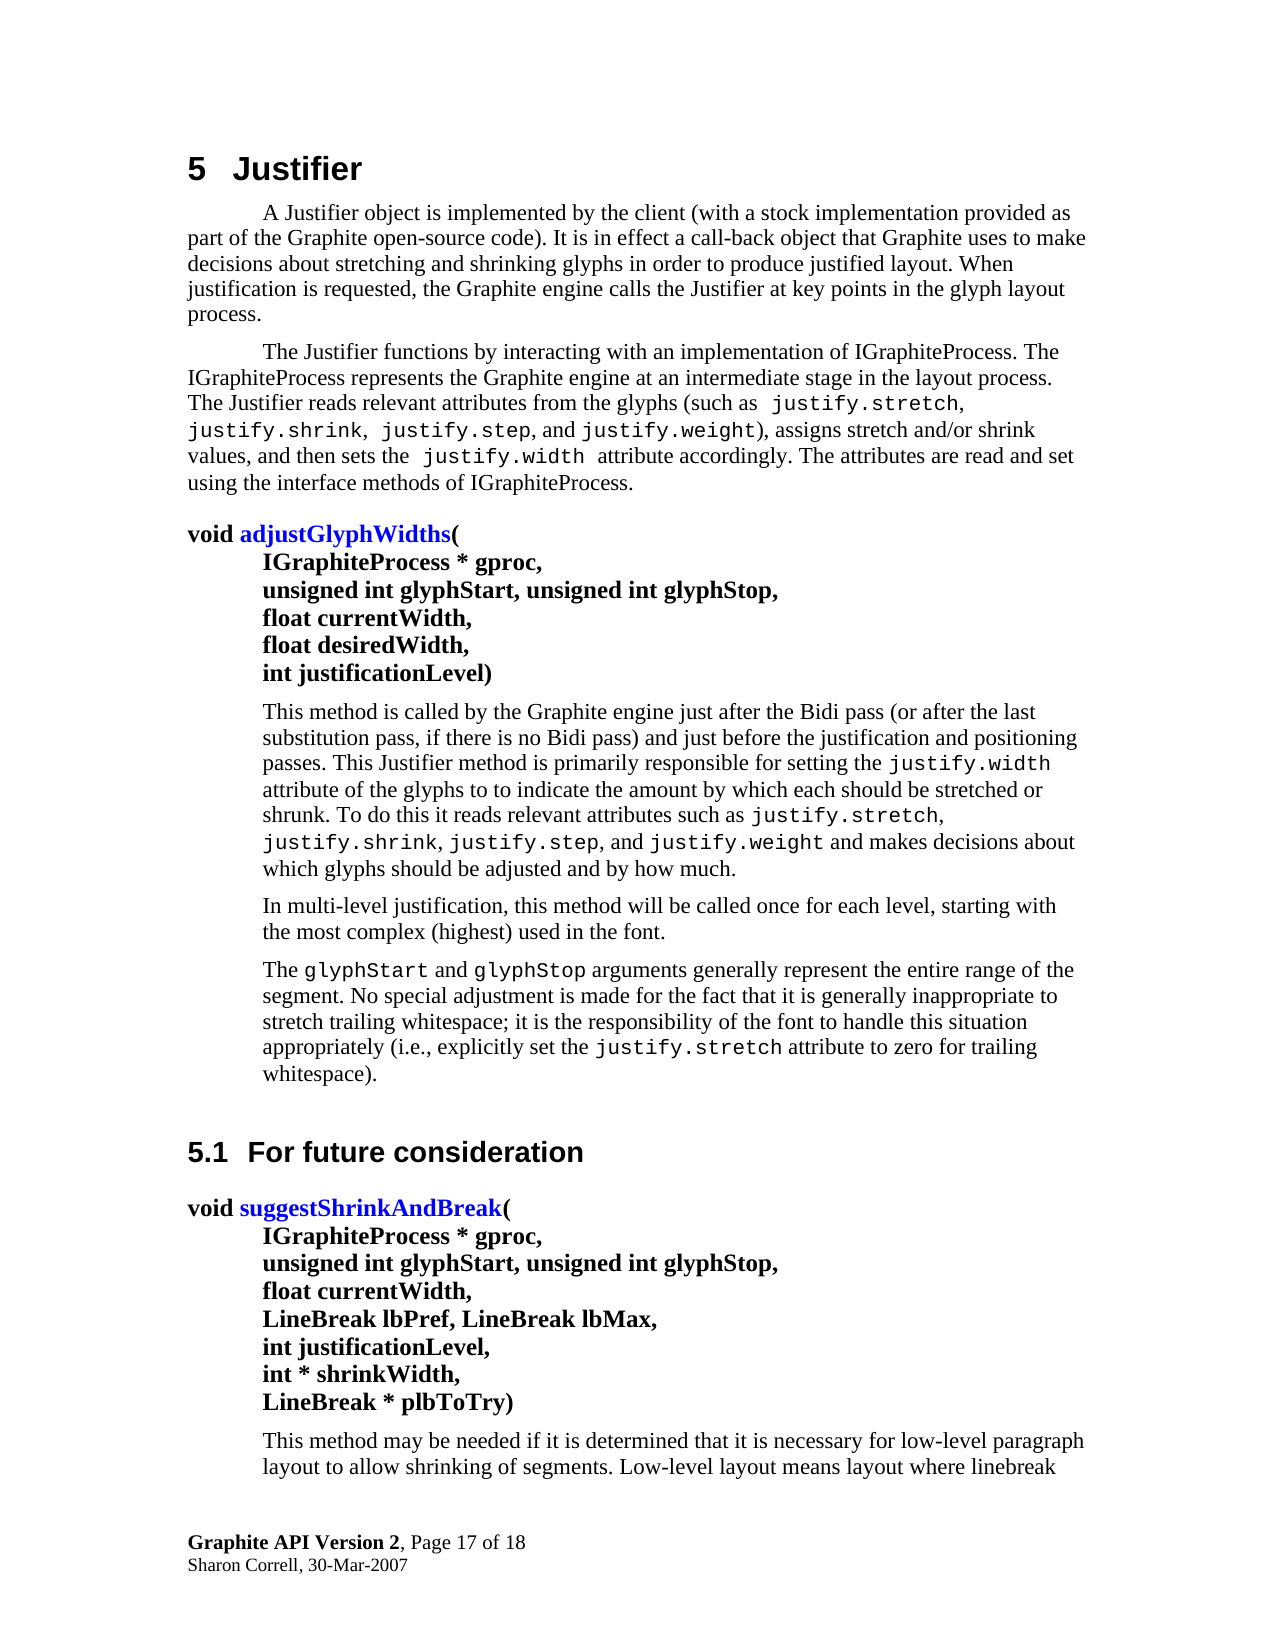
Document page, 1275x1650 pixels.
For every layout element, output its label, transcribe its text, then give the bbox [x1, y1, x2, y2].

text This method may be needed if it is determined that it is necessary for low-level paragraph layout to allow shrinking of segments. Low-level layout means layout where linebreak [262, 1428, 1087, 1479]
text void adjustGlyphWidths( IGraphiteProcess * gproc, unsigned int glyphStart, unsigned int glyphStop, float currentWidth, float desiredWidth, int justificationLevel) [187, 521, 1087, 687]
subtitle Justifier [187, 150, 1087, 187]
text In multi-level justification, this method will be called once for each level, starting with the most complex (highest) used in the font. [262, 893, 1087, 944]
text void suggestShrinkAndBreak( IGraphiteProcess * gproc, unsigned int glyphStart, unsigned int glyphStop, float currentWidth, LineBreak lbPref, LineBreak lbMax, int justificationLevel, int * shrinkWidth, LineBreak * plbToTry) [187, 1194, 1087, 1416]
text The glyphStart and glyphStop arguments generally represent the entire range of the segment. No special adjustment is made for the fact that it is generally inappropriate to stretch trailing whitespace; it is the responsibility of the font to handle this situation appropriately (i.e., explicitly set the justify.stretch attribute to zero for trailing whitespace). [262, 957, 1087, 1086]
text The Justifier functions by interacting with an implementation of IGraphiteProcess. The IGraphiteProcess represents the Graphite engine at an intermediate stage in the layout process. The Justifier reads relevant attributes from the glyphs (such as justify.stretch, justify.shrink, justify.step, and justify.weight), assigns stretch and/or shrink values, and then sets the justify.width attribute accordingly. The attributes are read and set using the interface methods of IGraphiteProcess. [187, 339, 1087, 496]
text This method is called by the Graphite engine just after the Bidi pass (or after the last substitution pass, if there is no Bidi pass) and just before the justification and positioning passes. This Justifier method is primarily responsible for setting the justify.width attribute of the glyphs to to indicate the amount by which each should be stretched or shrunk. To do this it reads relevant attributes such as justify.stretch, justify.shrink, justify.step, and justify.weight and makes decisions about which glyphs should be adjusted and by how much. [262, 699, 1087, 881]
text A Justifier object is implemented by the client (with a stock implementation provided as part of the Graphite open-source code). It is in effect a call-back object that Graphite uses to make decisions about stretching and shrinking glyphs in order to produce justified layout. When justification is requested, the Graphite engine calls the Justifier at key points in the glyph layout process. [187, 200, 1087, 327]
subtitle For future consideration [187, 1136, 1087, 1169]
